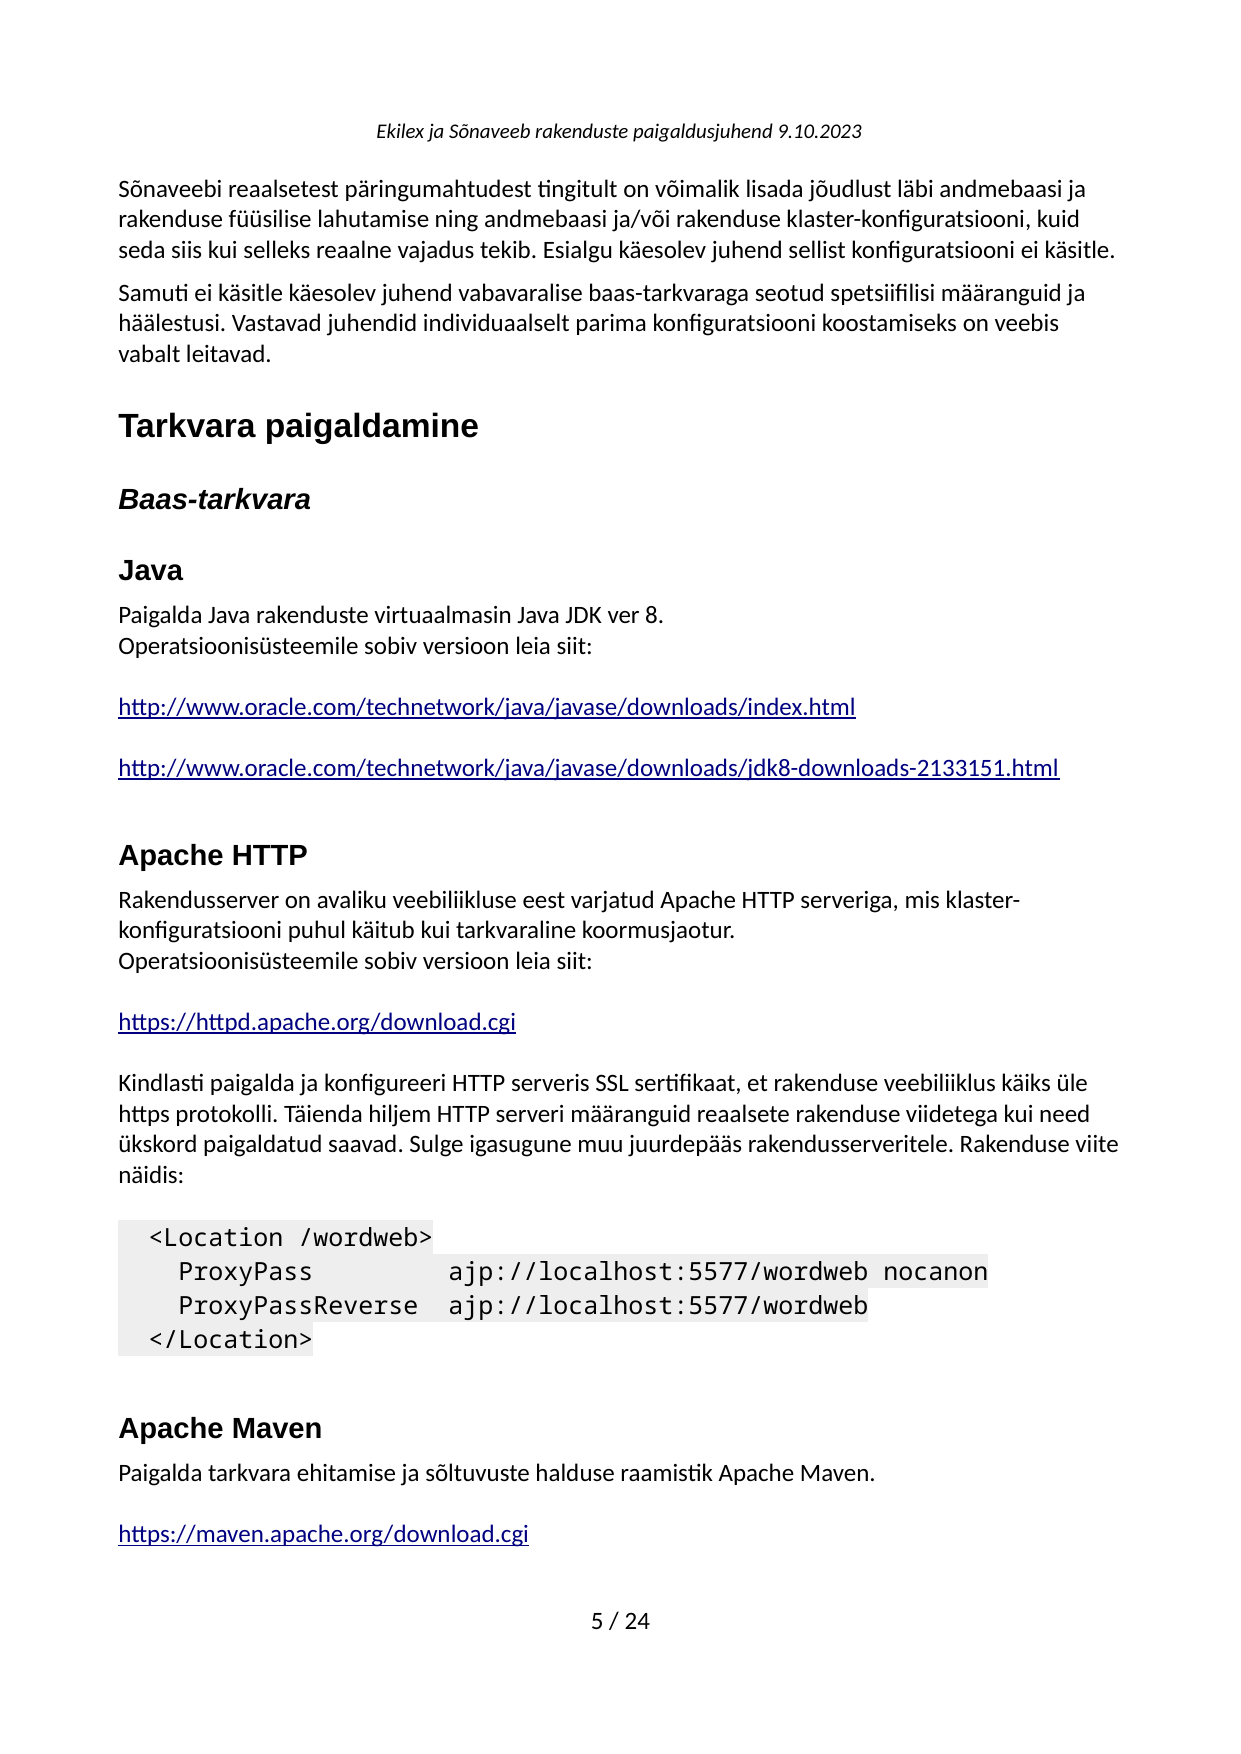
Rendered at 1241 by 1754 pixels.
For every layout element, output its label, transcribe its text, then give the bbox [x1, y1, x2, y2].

text https://maven.apache.org/download.cgi [118, 1519, 1122, 1549]
subtitle Apache HTTP [118, 838, 1122, 872]
text http://www.oracle.com/technetwork/java/javase/downloads/jdk8-downloads-2133151.html [118, 752, 1122, 782]
text https://httpd.apache.org/download.cgi [118, 1006, 1122, 1037]
text http://www.oracle.com/technetwork/java/javase/downloads/index.html [118, 691, 1122, 721]
text Paigalda tarkvara ehitamise ja sõltuvuste halduse raamistik Apache Maven. [118, 1458, 1122, 1488]
text ProxyPassReverse ajp://localhost:5577/wordweb [118, 1288, 1122, 1322]
text Samuti ei käsitle käesolev juhend vabavaralise baas-tarkvaraga seotud spetsiifilisi määranguid ja häälestusi. Vastavad juhendid individuaalselt parima konfiguratsiooni koostamiseks on veebis vabalt leitavad. [118, 277, 1122, 369]
text Sõnaveebi reaalsetest päringumahtudest tingitult on võimalik lisada jõudlust läbi andmebaasi ja rakenduse füüsilise lahutamise ning andmebaasi ja/või rakenduse klaster-konfiguratsiooni, kuid seda siis kui selleks reaalne vajadus tekib. Esialgu käesolev juhend sellist konfiguratsiooni ei käsitle. [118, 173, 1122, 264]
text Kindlasti paigalda ja konfigureeri HTTP serveris SSL sertifikaat, et rakenduse veebiliiklus käiks üle https protokolli. Täienda hiljem HTTP serveri määranguid reaalsete rakenduse viidetega kui need ükskord paigaldatud saavad. Sulge igasugune muu juurdepääs rakendusserveritele. Rakenduse viite näidis: [118, 1067, 1122, 1189]
text <Location /wordweb> [118, 1220, 1122, 1254]
text </Location> [118, 1322, 1122, 1356]
text Paigalda Java rakenduste virtuaalmasin Java JDK ver 8. [118, 599, 1122, 630]
subtitle Java [118, 553, 1122, 587]
text Rakendusserver on avaliku veebiliikluse eest varjatud Apache HTTP serveriga, mis klaster-konfiguratsiooni puhul käitub kui tarkvaraline koormusjaotur. [118, 884, 1122, 945]
subtitle Apache Maven [118, 1412, 1122, 1445]
text Operatsioonisüsteemile sobiv versioon leia siit: [118, 945, 1122, 976]
text ProxyPass ajp://localhost:5577/wordweb nocanon [118, 1254, 1122, 1288]
text Operatsioonisüsteemile sobiv versioon leia siit: [118, 630, 1122, 660]
subtitle Tarkvara paigaldamine [118, 406, 1122, 445]
subtitle Baas-tarkvara [118, 482, 1122, 516]
